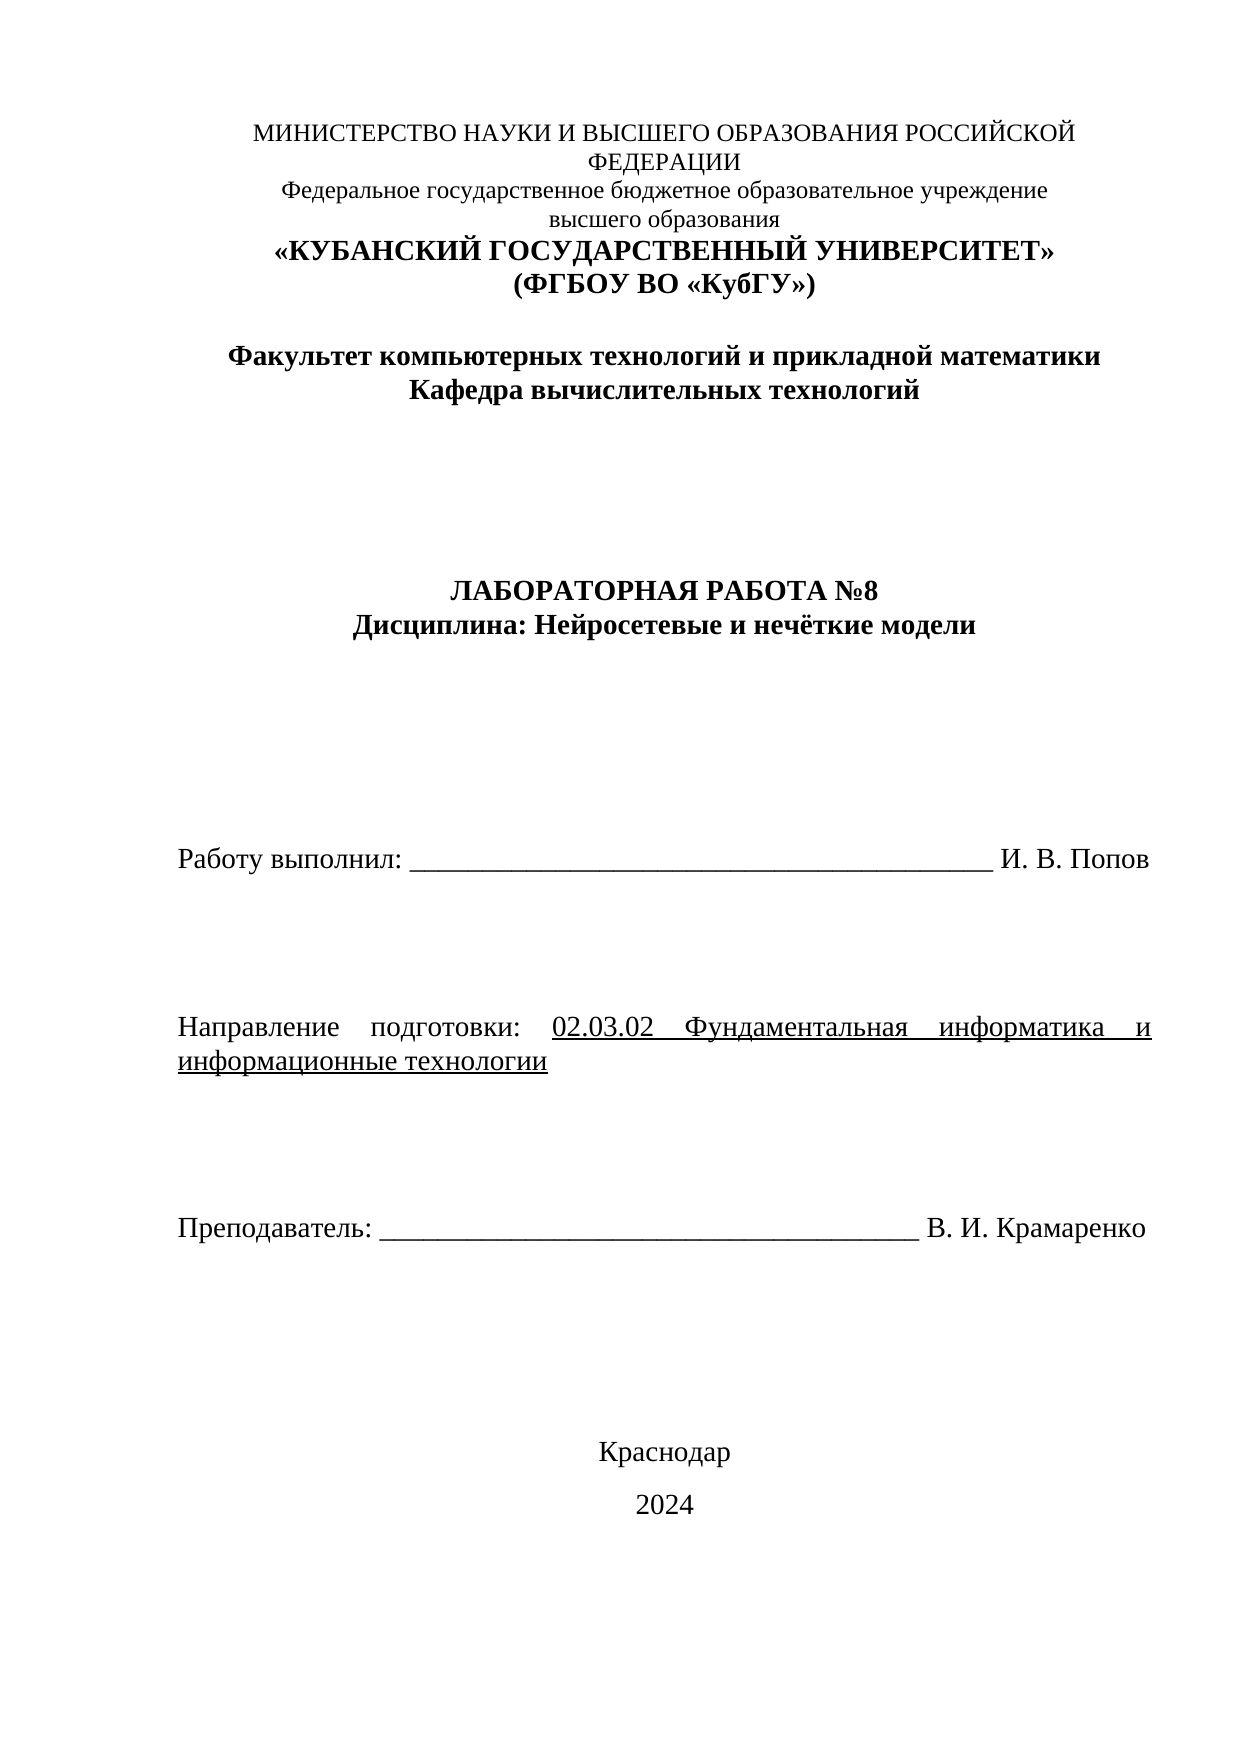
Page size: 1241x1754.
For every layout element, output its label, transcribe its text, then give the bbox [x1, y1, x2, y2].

text Факультет компьютерных технологий и прикладной математики [177, 338, 1152, 372]
text Направление подготовки: 02.03.02 Фундаментальная информатика и информационные технологии [177, 1009, 1152, 1076]
text высшего образования [177, 204, 1152, 233]
text Работу выполнил: ________________________________________ И. В. Попов [177, 842, 1152, 875]
text Федеральное государственное бюджетное образовательное учреждение [177, 176, 1152, 204]
text МИНИСТЕРСТВО НАУКИ И ВЫСШЕГО ОБРАЗОВАНИЯ РОССИЙСКОЙ ФЕДЕРАЦИИ [177, 118, 1152, 176]
text «КУБАНСКИЙ ГОСУДАРСТВЕННЫЙ УНИВЕРСИТЕТ» [177, 233, 1152, 267]
text Краснодар [177, 1434, 1152, 1467]
text Преподаватель: _____________________________________ В. И. Крамаренко [177, 1211, 1152, 1244]
text (ФГБОУ ВО «КубГУ») [177, 267, 1152, 300]
text Дисциплина: Нейросетевые и нечёткие модели [177, 607, 1152, 640]
text Кафедра вычислительных технологий [177, 372, 1152, 406]
text ЛАБОРАТОРНАЯ РАБОТА №8 [177, 573, 1152, 607]
text 2024 [177, 1487, 1152, 1521]
